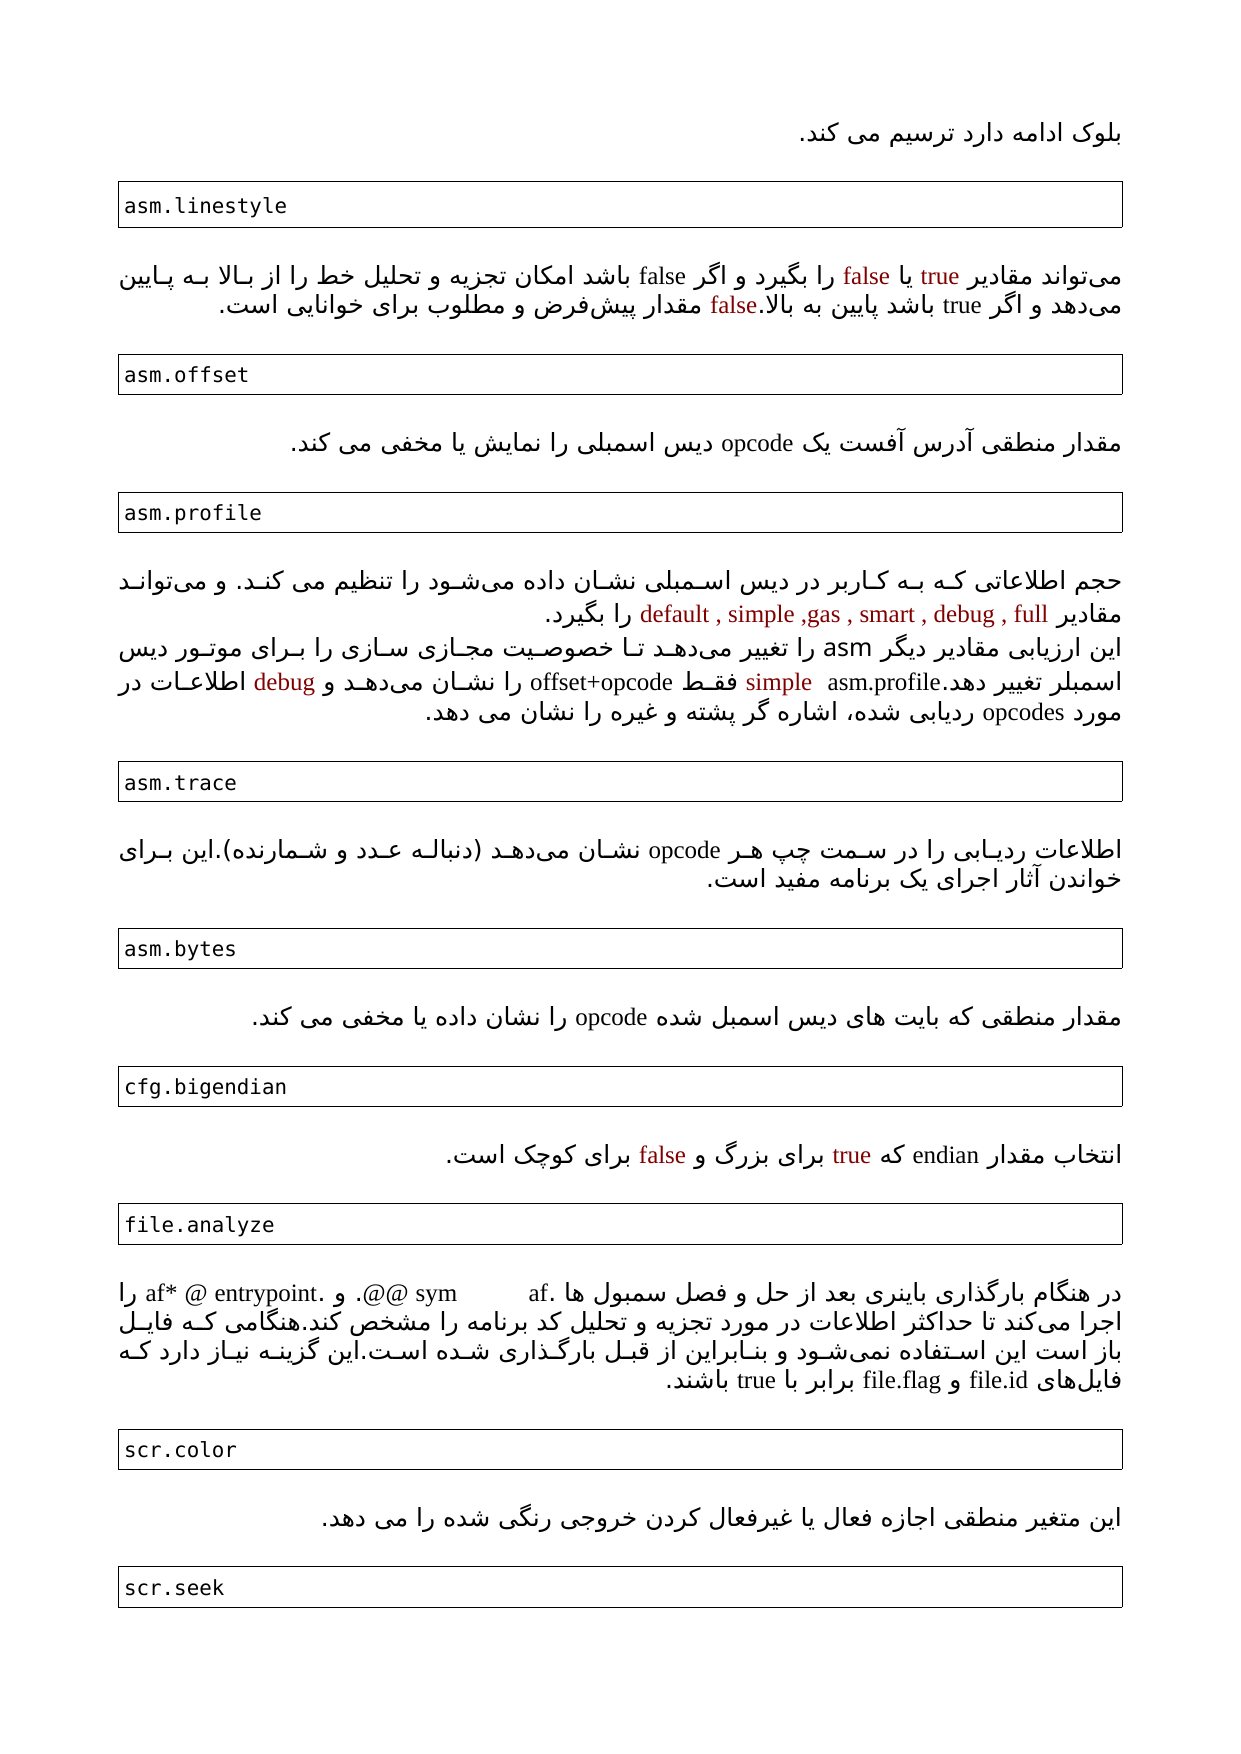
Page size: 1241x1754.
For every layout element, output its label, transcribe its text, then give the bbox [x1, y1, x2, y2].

table_header cfg.bigendian [119, 1067, 1122, 1106]
text مقدار منطقی آدرس آفست یک opcode دیس اسمبلی را نمایش یا مخفی می کند. [118, 428, 1122, 457]
table_header asm.trace [119, 762, 1122, 801]
table_header asm.linestyle [119, 182, 1122, 227]
table_header scr.color [119, 1430, 1122, 1469]
text این متغیر منطقی اجازه فعال یا غیرفعال کردن خروجی رنگی شده را می دهد. [118, 1503, 1122, 1532]
table_header asm.offset [119, 355, 1122, 394]
text حجم اطلاعاتی که به کاربر در دیس اسمبلی نشان داده می‌شود را تنظیم می کند. و می‌تواند مقادیر default , simple ,gas , smart , debug , full را بگیرد. [118, 566, 1122, 629]
table_header asm.bytes [119, 929, 1122, 968]
table_header file.analyze [119, 1204, 1122, 1244]
text انتخاب مقدار endian که true برای بزرگ و false برای کوچک است. [118, 1140, 1122, 1169]
text می‌تواند مقادیر true یا false را بگیرد و اگر false باشد امکان تجزیه و تحلیل خط را از بالا به پایین می‌دهد و اگر true باشد پایین به بالا.false مقدار پیش‌فرض و مطلوب برای خوانایی است. [118, 261, 1122, 320]
table_header scr.seek [119, 1567, 1122, 1607]
text مقدار منطقی که بایت های دیس اسمبل شده opcode را نشان داده یا مخفی می کند. [118, 1002, 1122, 1031]
text در هنگام بارگذاری باینری بعد از حل و فصل سمبول ها .af @@ sym. و .af* @ entrypoint را اجرا می‌کند تا حداکثر اطلاعات در مورد تجزیه و تحلیل کد برنامه را مشخص کند.هنگامی که فایل باز است این استفاده نمی‌شود و بنابراین از قبل بارگذاری شده است.این گزینه نیاز دارد که فایل‌های file.id و file.flag برابر با true باشند. [118, 1278, 1122, 1395]
text اطلاعات ردیابی را در سمت چپ هر opcode نشان می‌دهد (دنباله عدد و شمارنده).این برای خواندن آثار اجرای یک برنامه مفید است. [118, 835, 1122, 894]
text هنگامی که به صورت true تعریف شود، آنوقت خطوط پرش را در بلوک جاری که تا خارج از این بلوک ادامه دارد ترسیم می کند. [118, 118, 1122, 147]
table_header asm.profile [119, 493, 1122, 532]
text این ارزیابی مقادیر دیگر asm را تغییر می‌دهد تا خصوصیت مجازی سازی را برای موتور دیس اسمبلر تغییر دهد.simple asm.profile فقط offset+opcode را نشان می‌دهد و debug اطلاعات در مورد opcodes ردیابی شده، اشاره گر پشته و غیره را نشان می دهد. [118, 629, 1122, 727]
